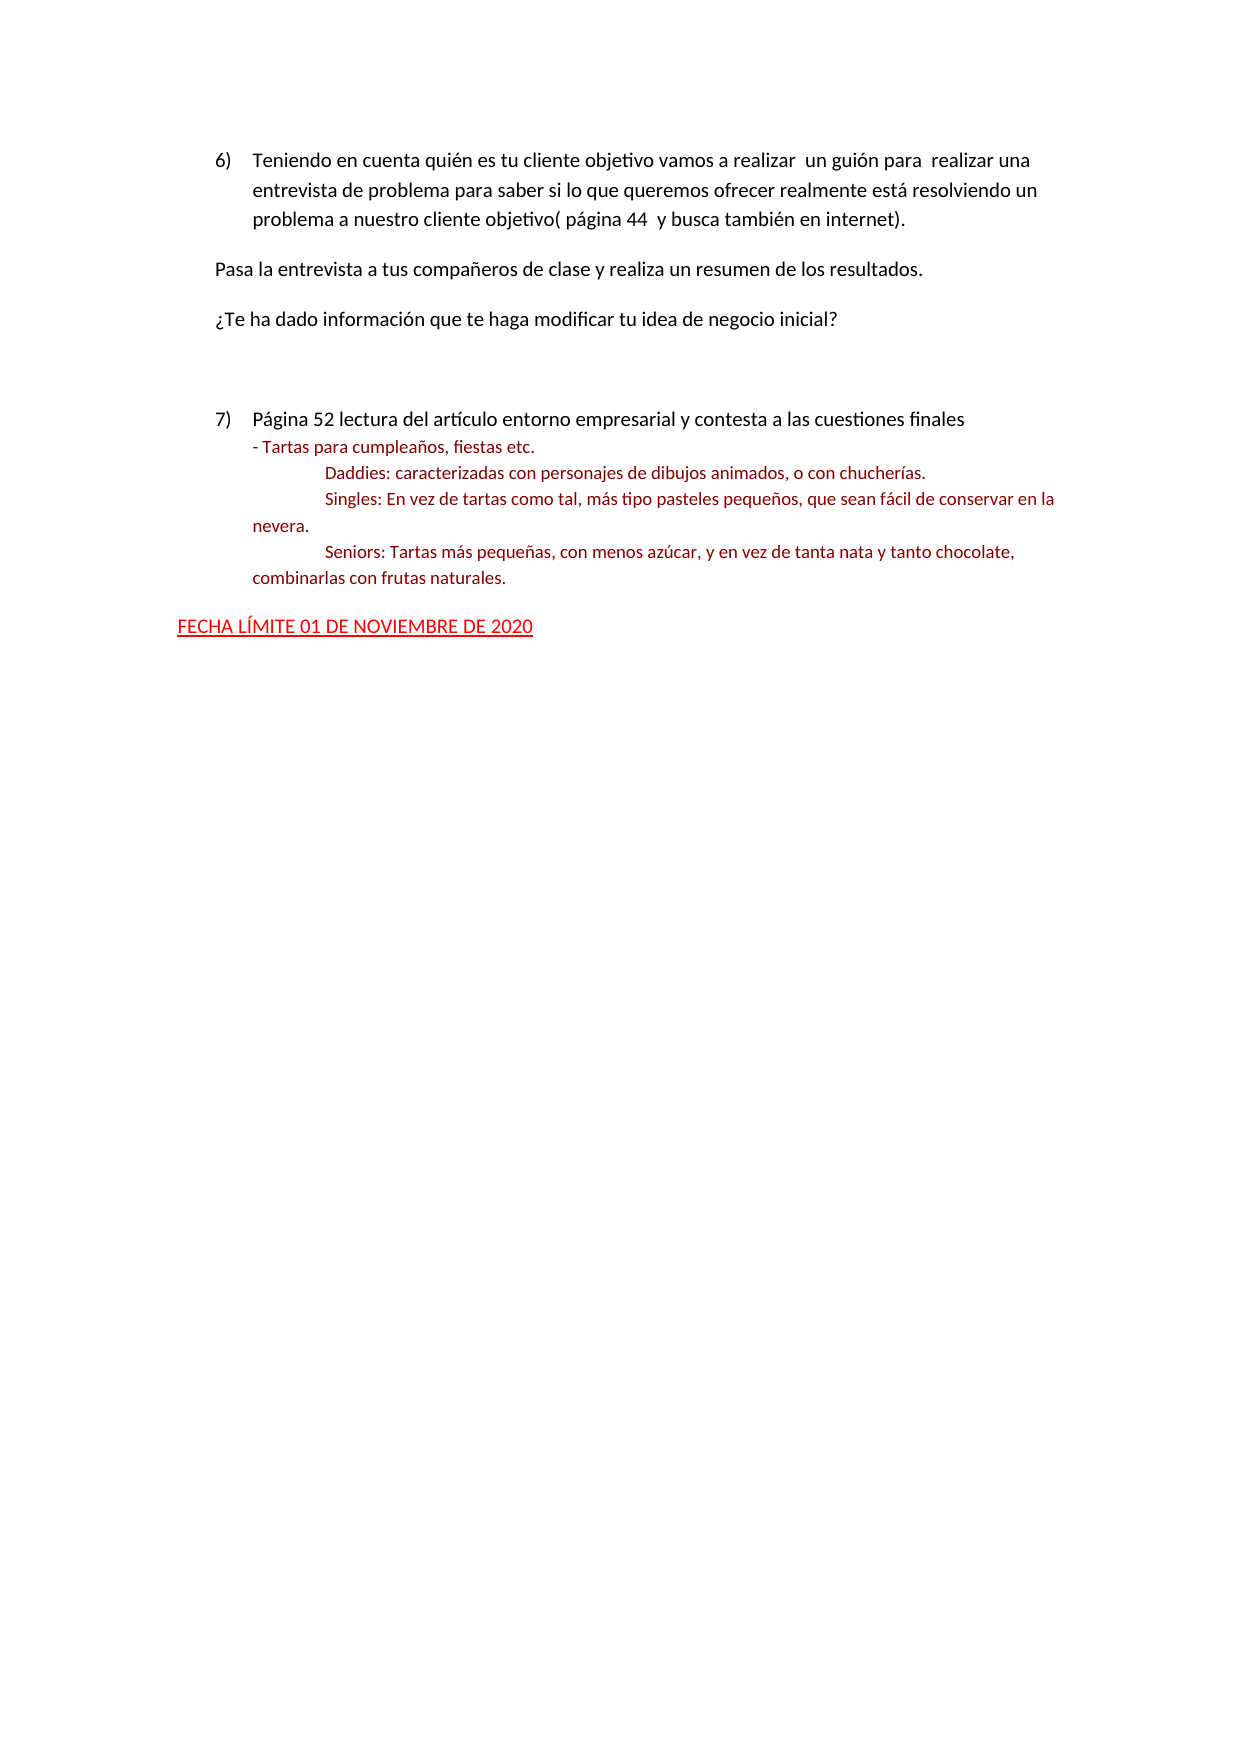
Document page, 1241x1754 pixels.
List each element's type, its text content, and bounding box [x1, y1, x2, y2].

text FECHA LÍMITE 01 DE NOVIEMBRE DE 2020 [177, 614, 1063, 639]
list Teniendo en cuenta quién es tu cliente objetivo vamos a realizar un guión para realizar una entrevista de problema para saber si lo que queremos ofrecer realmente está resolviendo un problema a nuestro cliente objetivo( página 44 y busca también en internet). [215, 148, 1063, 231]
text Pasa la entrevista a tus compañeros de clase y realiza un resumen de los resultados. [215, 256, 1063, 281]
text ¿Te ha dado información que te haga modificar tu idea de negocio inicial? [177, 306, 1063, 331]
list Página 52 lectura del artículo entorno empresarial y contesta a las cuestiones finales - Tartas para cumpleaños, fiestas etc. Daddies: caracterizadas con personajes de dibujos animados, o con chucherías. Singles: En vez de tartas como tal, más tipo pasteles pequeños, que sean fácil de conservar en la nevera. Seniors: Tartas más pequeñas, con menos azúcar, y en vez de tanta nata y tanto chocolate, combinarlas con frutas naturales. [215, 406, 1063, 589]
